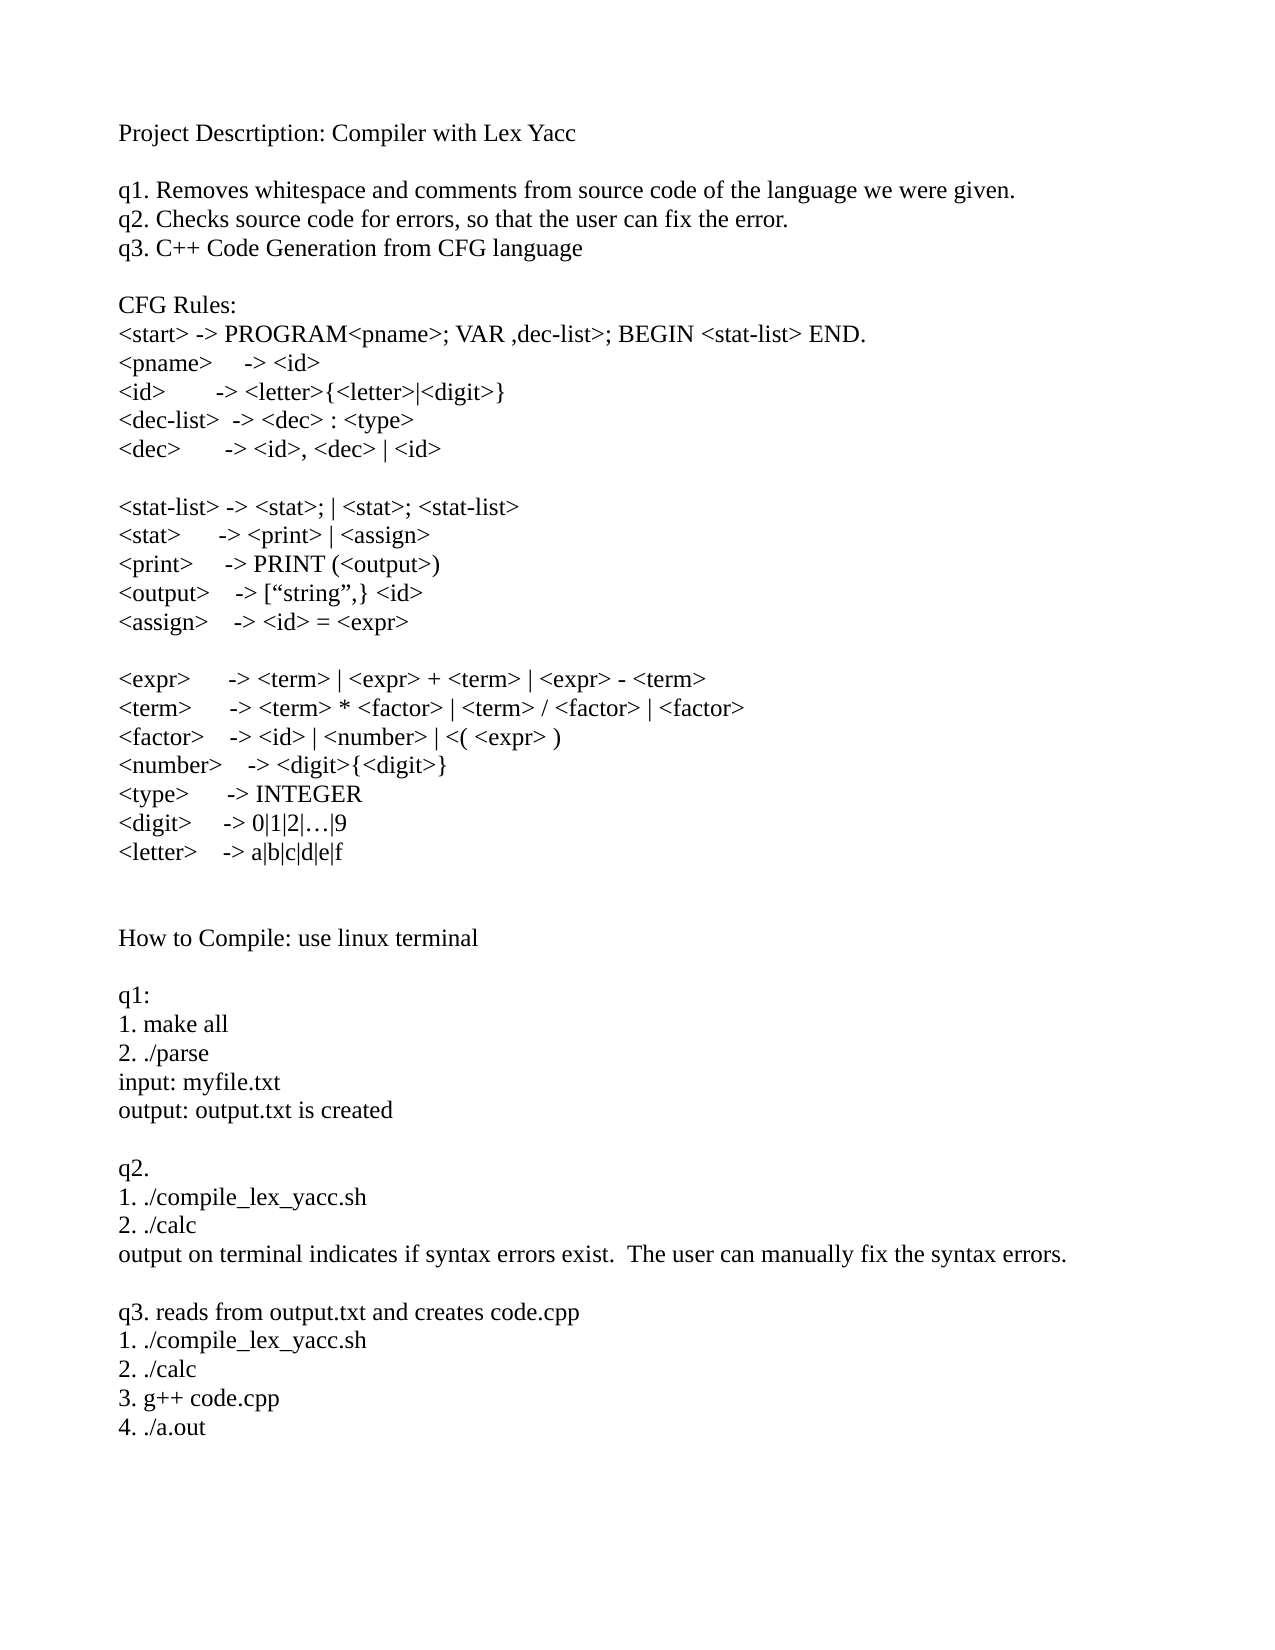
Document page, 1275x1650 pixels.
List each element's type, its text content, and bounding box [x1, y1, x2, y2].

text <assign> -> <id> = <expr> [118, 607, 1157, 636]
text <factor> -> <id> | <number> | <( <expr> ) [118, 722, 1157, 751]
text <dec-list> -> <dec> : <type> [118, 406, 1157, 434]
text <stat-list> -> <stat>; | <stat>; <stat-list> [118, 492, 1157, 521]
text 1. make all [118, 1009, 1157, 1038]
text How to Compile: use linux terminal [118, 923, 1157, 952]
text output: output.txt is created [118, 1096, 1157, 1124]
text <start> -> PROGRAM<pname>; VAR ,dec-list>; BEGIN <stat-list> END. [118, 319, 1157, 348]
text input: myfile.txt [118, 1067, 1157, 1096]
text output on terminal indicates if syntax errors exist. The user can manually fix the syntax errors. [118, 1239, 1157, 1268]
text <output> -> [“string”,} <id> [118, 578, 1157, 607]
text q2. Checks source code for errors, so that the user can fix the error. [118, 204, 1157, 233]
text <term> -> <term> * <factor> | <term> / <factor> | <factor> [118, 693, 1157, 722]
text 2. ./parse [118, 1038, 1157, 1067]
text <type> -> INTEGER [118, 779, 1157, 808]
text q1: [118, 981, 1157, 1009]
text <print> -> PRINT (<output>) [118, 549, 1157, 578]
text <letter> -> a|b|c|d|e|f [118, 837, 1157, 866]
text <digit> -> 0|1|2|…|9 [118, 808, 1157, 837]
text Project Descrtiption: Compiler with Lex Yacc [118, 118, 1157, 147]
text 2. ./calc [118, 1211, 1157, 1239]
text q1. Removes whitespace and comments from source code of the language we were given. [118, 176, 1157, 204]
text q2. [118, 1153, 1157, 1182]
text 1. ./compile_lex_yacc.sh [118, 1326, 1157, 1354]
text q3. C++ Code Generation from CFG language [118, 233, 1157, 262]
text <stat> -> <print> | <assign> [118, 521, 1157, 549]
text 1. ./compile_lex_yacc.sh [118, 1182, 1157, 1211]
text 2. ./calc [118, 1354, 1157, 1383]
text 4. ./a.out [118, 1412, 1157, 1441]
text q3. reads from output.txt and creates code.cpp [118, 1297, 1157, 1326]
text <pname> -> <id> [118, 348, 1157, 377]
text <number> -> <digit>{<digit>} [118, 751, 1157, 779]
text <expr> -> <term> | <expr> + <term> | <expr> - <term> [118, 664, 1157, 693]
text 3. g++ code.cpp [118, 1383, 1157, 1412]
text <dec> -> <id>, <dec> | <id> [118, 434, 1157, 463]
text <id> -> <letter>{<letter>|<digit>} [118, 377, 1157, 406]
text CFG Rules: [118, 291, 1157, 319]
